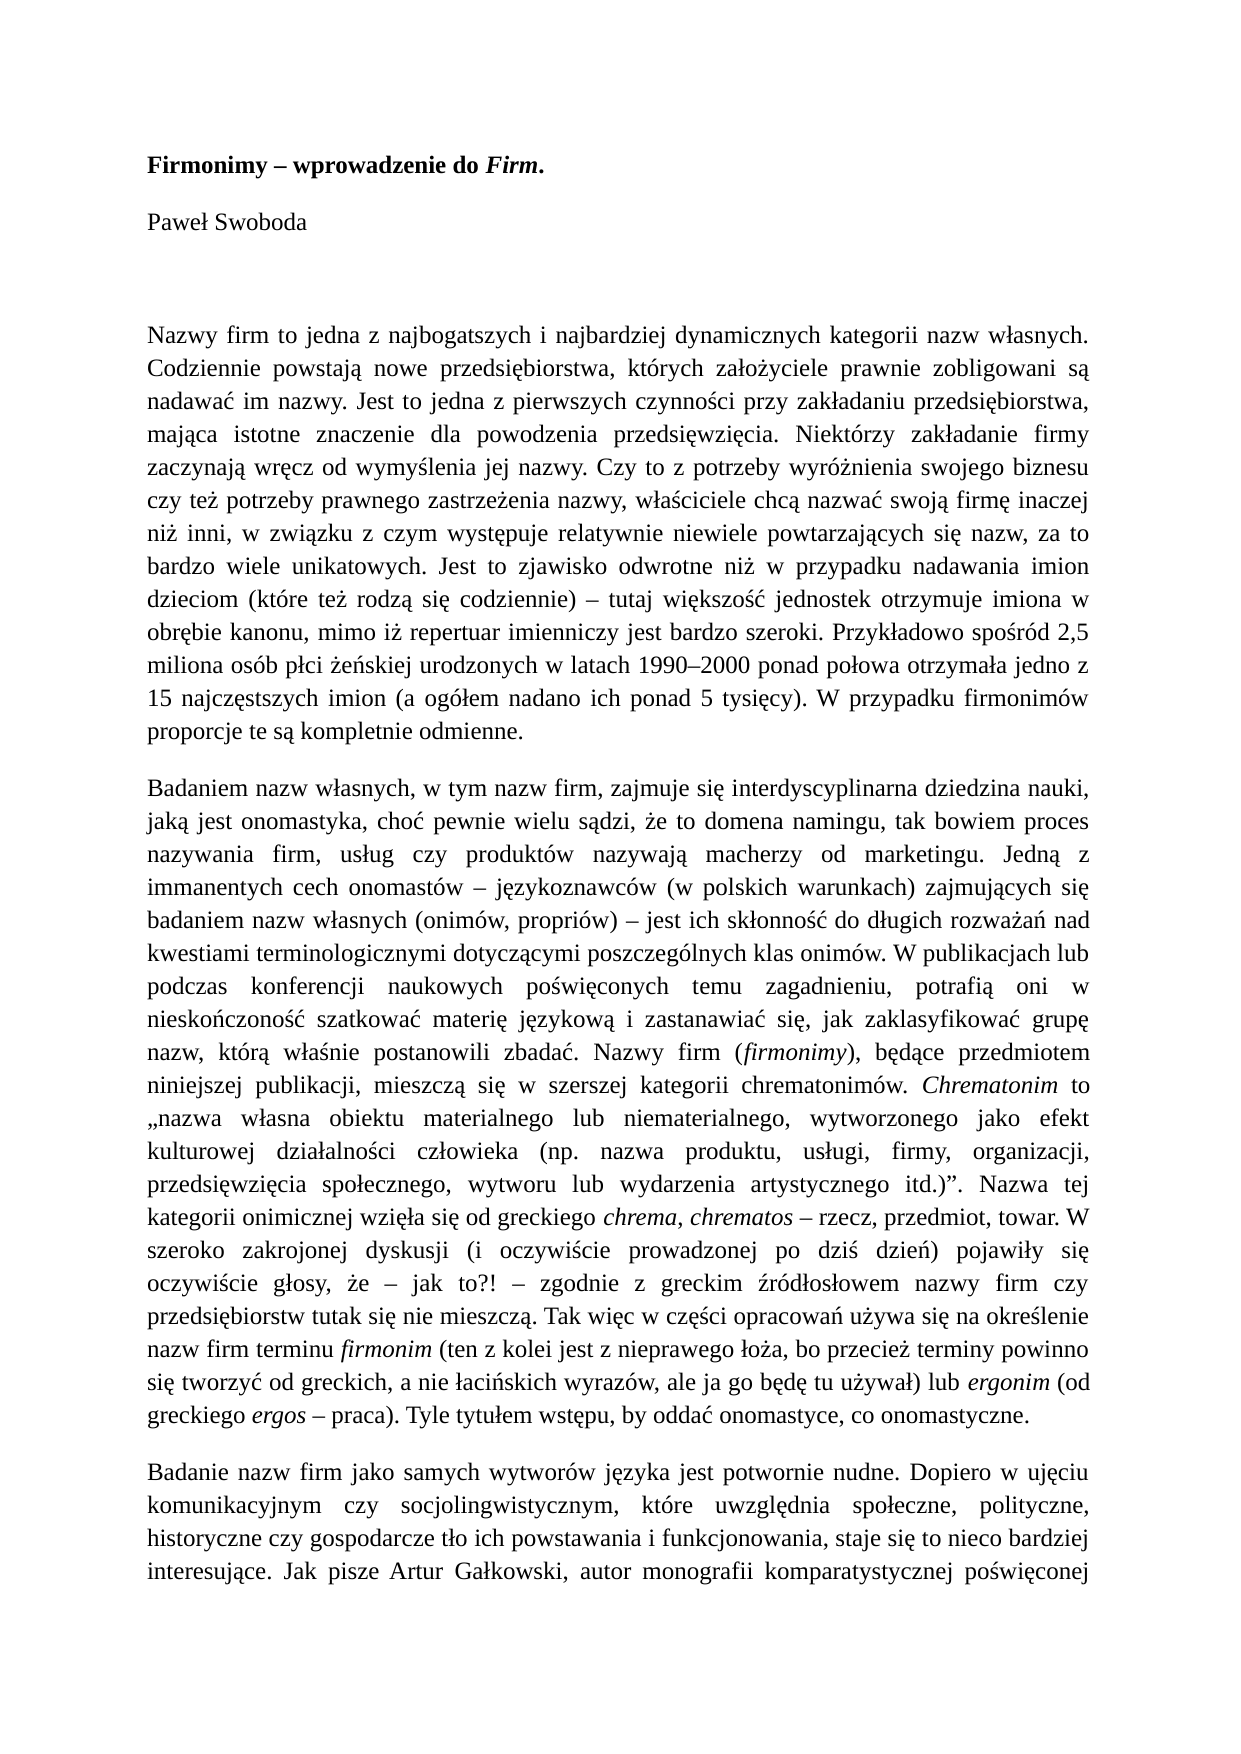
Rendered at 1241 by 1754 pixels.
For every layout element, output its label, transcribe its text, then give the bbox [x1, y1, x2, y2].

text Badaniem nazw własnych, w tym nazw firm, zajmuje się interdyscyplinarna dziedzina nauki, jaką jest onomastyka, choć pewnie wielu sądzi, że to domena namingu, tak bowiem proces nazywania firm, usług czy produktów nazywają macherzy od marketingu. Jedną z immanentych cech onomastów – językoznawców (w polskich warunkach) zajmujących się badaniem nazw własnych (onimów, propriów) – jest ich skłonność do długich rozważań nad kwestiami terminologicznymi dotyczącymi poszczególnych klas onimów. W publikacjach lub podczas konferencji naukowych poświęconych temu zagadnieniu, potrafią oni w nieskończoność szatkować materię językową i zastanawiać się, jak zaklasyfikować grupę nazw, którą właśnie postanowili zbadać. Nazwy firm (firmonimy), będące przedmiotem niniejszej publikacji, mieszczą się w szerszej kategorii chrematonimów. Chrematonim to „nazwa własna obiektu materialnego lub niematerialnego, wytworzonego jako efekt kulturowej działalności człowieka (np. nazwa produktu, usługi, firmy, organizacji, przedsięwzięcia społecznego, wytworu lub wydarzenia artystycznego itd.)”. Nazwa tej kategorii onimicznej wzięła się od greckiego chrema, chrematos – rzecz, przedmiot, towar. W szeroko zakrojonej dyskusji (i oczywiście prowadzonej po dziś dzień) pojawiły się oczywiście głosy, że – jak to?! – zgodnie z greckim źródłosłowem nazwy firm czy przedsiębiorstw tutak się nie mieszczą. Tak więc w części opracowań używa się na określenie nazw firm terminu firmonim (ten z kolei jest z nieprawego łoża, bo przecież terminy powinno się tworzyć od greckich, a nie łacińskich wyrazów, ale ja go będę tu używał) lub ergonim (od greckiego ergos – praca). Tyle tytułem wstępu, by oddać onomastyce, co onomastyczne. [147, 773, 1090, 1429]
text Firmonimy – wprowadzenie do Firm. [147, 150, 1090, 179]
text Paweł Swoboda [147, 207, 1090, 235]
text Nazwy firm to jedna z najbogatszych i najbardziej dynamicznych kategorii nazw własnych. Codziennie powstają nowe przedsiębiorstwa, których założyciele prawnie zobligowani są nadawać im nazwy. Jest to jedna z pierwszych czynności przy zakładaniu przedsiębiorstwa, mająca istotne znaczenie dla powodzenia przedsięwzięcia. Niektórzy zakładanie firmy zaczynają wręcz od wymyślenia jej nazwy. Czy to z potrzeby wyróżnienia swojego biznesu czy też potrzeby prawnego zastrzeżenia nazwy, właściciele chcą nazwać swoją firmę inaczej niż inni, w związku z czym występuje relatywnie niewiele powtarzających się nazw, za to bardzo wiele unikatowych. Jest to zjawisko odwrotne niż w przypadku nadawania imion dzieciom (które też rodzą się codziennie) – tutaj większość jednostek otrzymuje imiona w obrębie kanonu, mimo iż repertuar imienniczy jest bardzo szeroki. Przykładowo spośród 2,5 miliona osób płci żeńskiej urodzonych w latach 1990–2000 ponad połowa otrzymała jedno z 15 najczęstszych imion (a ogółem nadano ich ponad 5 tysięcy). W przypadku firmonimów proporcje te są kompletnie odmienne. [147, 320, 1090, 745]
text Badanie nazw firm jako samych wytworów języka jest potwornie nudne. Dopiero w ujęciu komunikacyjnym czy socjolingwistycznym, które uwzględnia społeczne, polityczne, historyczne czy gospodarcze tło ich powstawania i funkcjonowania, staje się to nieco bardziej interesujące. Jak pisze Artur Gałkowski, autor monografii komparatystycznej poświęconej [147, 1457, 1090, 1585]
